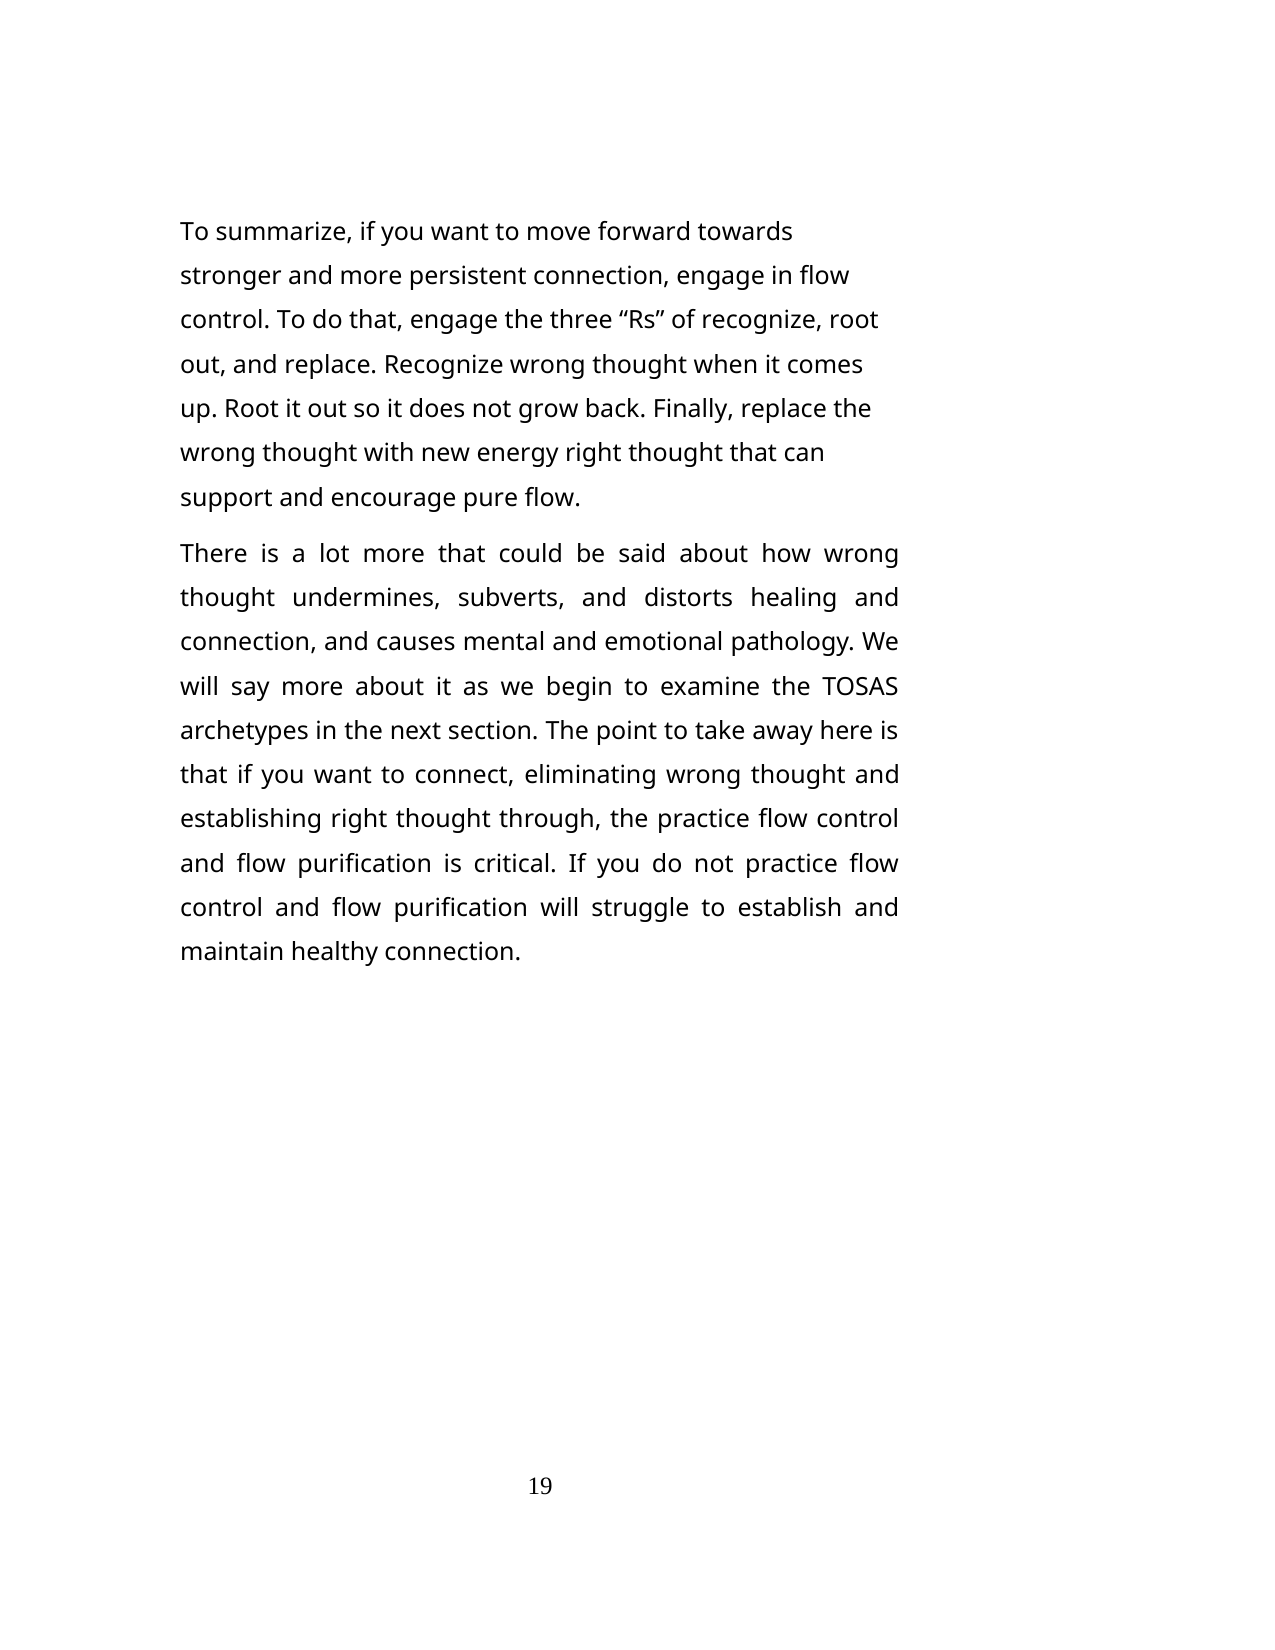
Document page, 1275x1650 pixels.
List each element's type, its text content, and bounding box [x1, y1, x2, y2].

text There is a lot more that could be said about how wrong thought undermines, subverts, and distorts healing and connection, and causes mental and emotional pathology. We will say more about it as we begin to examine the TOSAS archetypes in the next section. The point to take away here is that if you want to connect, eliminating wrong thought and establishing right thought through, the practice flow control and flow purification is critical. If you do not practice flow control and flow purification will struggle to establish and maintain healthy connection. [180, 535, 900, 968]
text To summarize, if you want to move forward towards stronger and more persistent connection, engage in flow control. To do that, engage the three “Rs” of recognize, root out, and replace. Recognize wrong thought when it comes up. Root it out so it does not grow back. Finally, replace the wrong thought with new energy right thought that can support and encourage pure flow. [180, 213, 900, 513]
